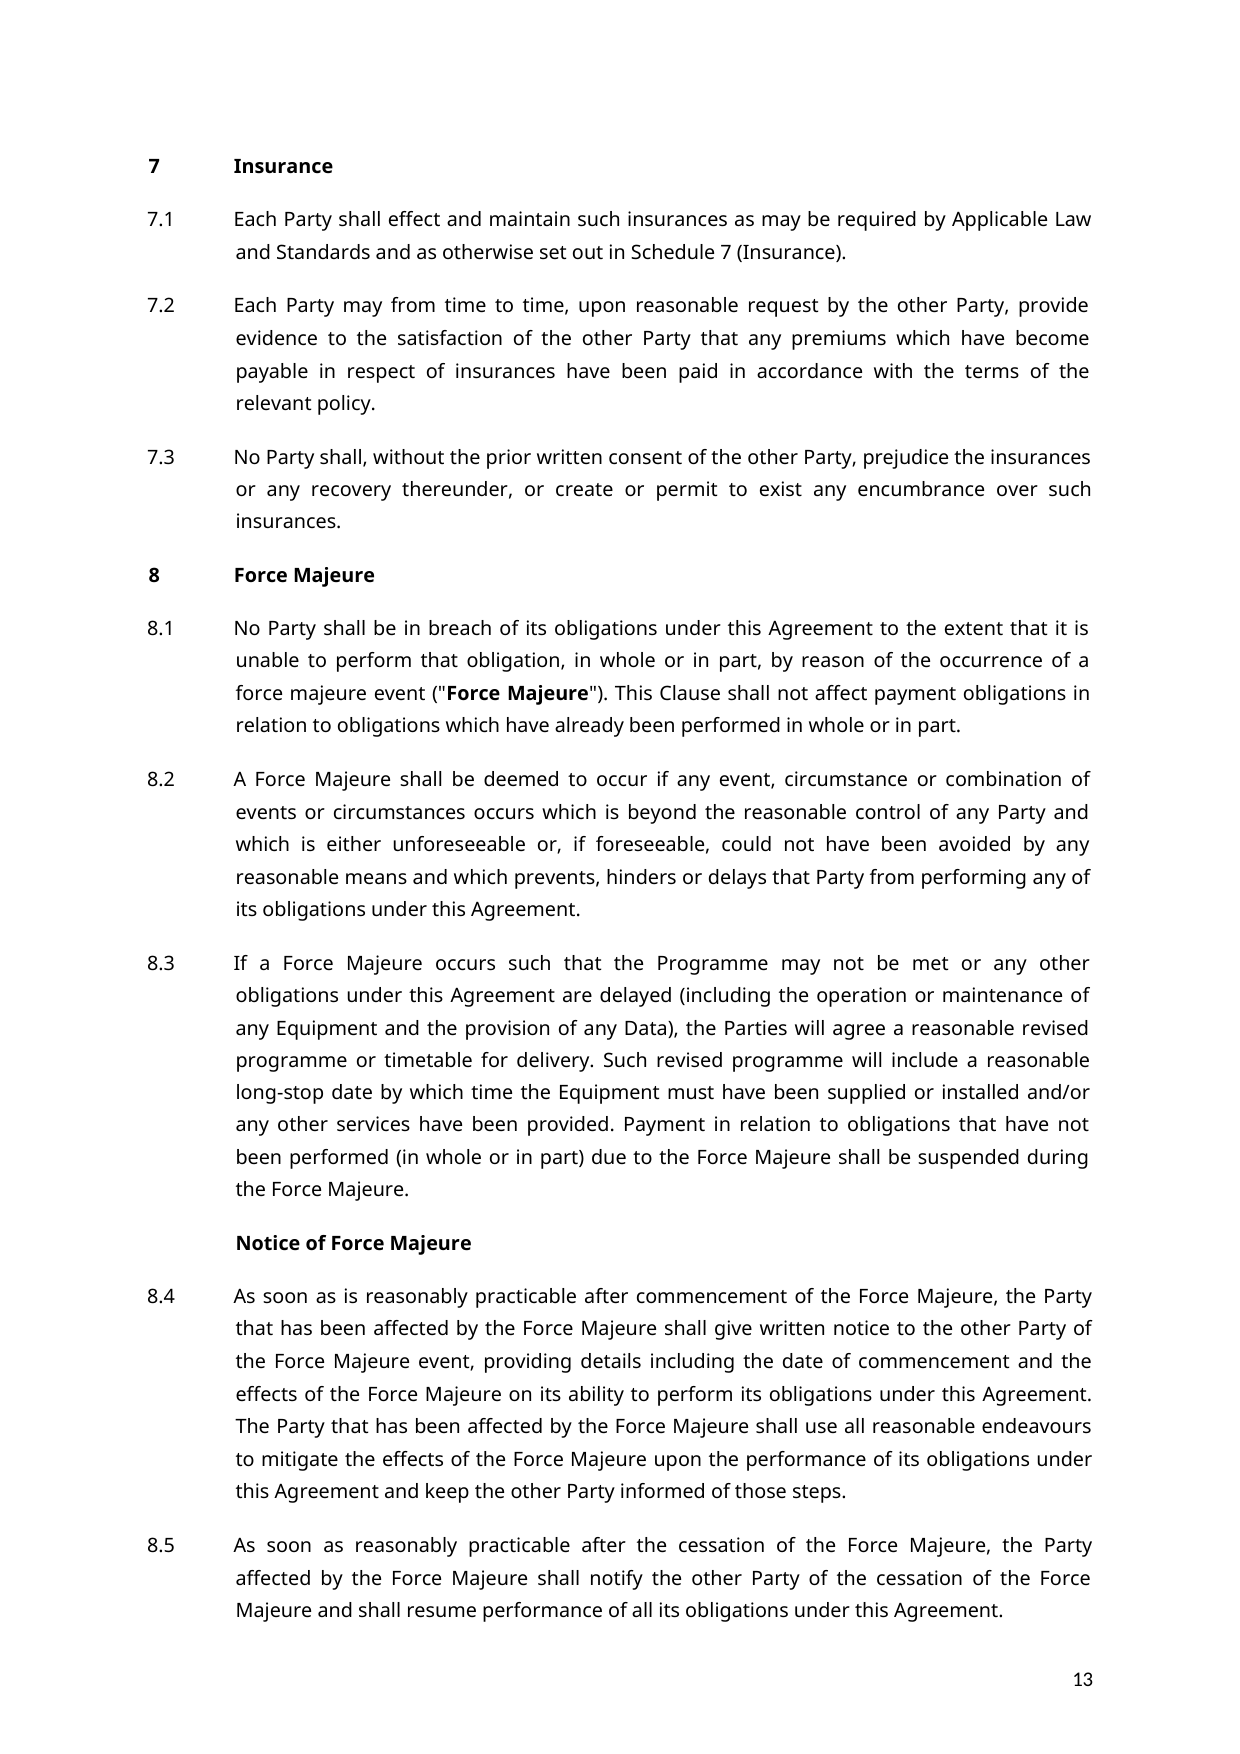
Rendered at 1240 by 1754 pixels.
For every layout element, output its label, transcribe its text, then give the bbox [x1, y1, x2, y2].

text 8.2 A Force Majeure shall be deemed to occur if any event, circumstance or combination of events or circumstances occurs which is beyond the reasonable control of any Party and which is either unforeseeable or, if foreseeable, could not have been avoided by any reasonable means and which prevents, hinders or delays that Party from performing any of its obligations under this Agreement. [147, 765, 1091, 923]
text 8.1 No Party shall be in breach of its obligations under this Agreement to the extent that it is unable to perform that obligation, in whole or in part, by reason of the occurrence of a force majeure event ("Force Majeure"). This Clause shall not affect payment obligations in relation to obligations which have already been performed in whole or in part. [147, 614, 1091, 739]
text 8.3 If a Force Majeure occurs such that the Programme may not be met or any other obligations under this Agreement are delayed (including the operation or maintenance of any Equipment and the provision of any Data), the Parties will agree a reasonable revised programme or timetable for delivery. Such revised programme will include a reasonable long-stop date by which time the Equipment must have been supplied or installed and/or any other services have been provided. Payment in relation to obligations that have not been performed (in whole or in part) due to the Force Majeure shall be suspended during the Force Majeure. [147, 949, 1091, 1202]
text 7.3 No Party shall, without the prior written consent of the other Party, prejudice the insurances or any recovery thereunder, or create or permit to exist any encumbrance over such insurances. [147, 443, 1093, 534]
text 8.5 As soon as reasonably practicable after the cessation of the Force Majeure, the Party affected by the Force Majeure shall notify the other Party of the cessation of the Force Majeure and shall resume performance of all its obligations under this Agreement. [147, 1531, 1093, 1623]
subtitle 7 Insurance [148, 153, 1093, 180]
text 7.2 Each Party may from time to time, upon reasonable request by the other Party, provide evidence to the satisfaction of the other Party that any premiums which have become payable in respect of insurances have been paid in accordance with the terms of the relevant policy. [147, 292, 1091, 417]
text 8.4 As soon as is reasonably practicable after commencement of the Force Majeure, the Party that has been affected by the Force Majeure shall give written notice to the other Party of the Force Majeure event, providing details including the date of commencement and the effects of the Force Majeure on its ability to perform its obligations under this Agreement. The Party that has been affected by the Force Majeure shall use all reasonable endeavours to mitigate the effects of the Force Majeure upon the performance of its obligations under this Agreement and keep the other Party informed of those steps. [147, 1282, 1093, 1505]
text 7.1 Each Party shall effect and maintain such insurances as may be required by Applicable Law and Standards and as otherwise set out in Schedule 7 (Insurance). [147, 206, 1093, 265]
subtitle 8 Force Majeure [148, 561, 1093, 588]
text Notice of Force Majeure [235, 1229, 1093, 1256]
